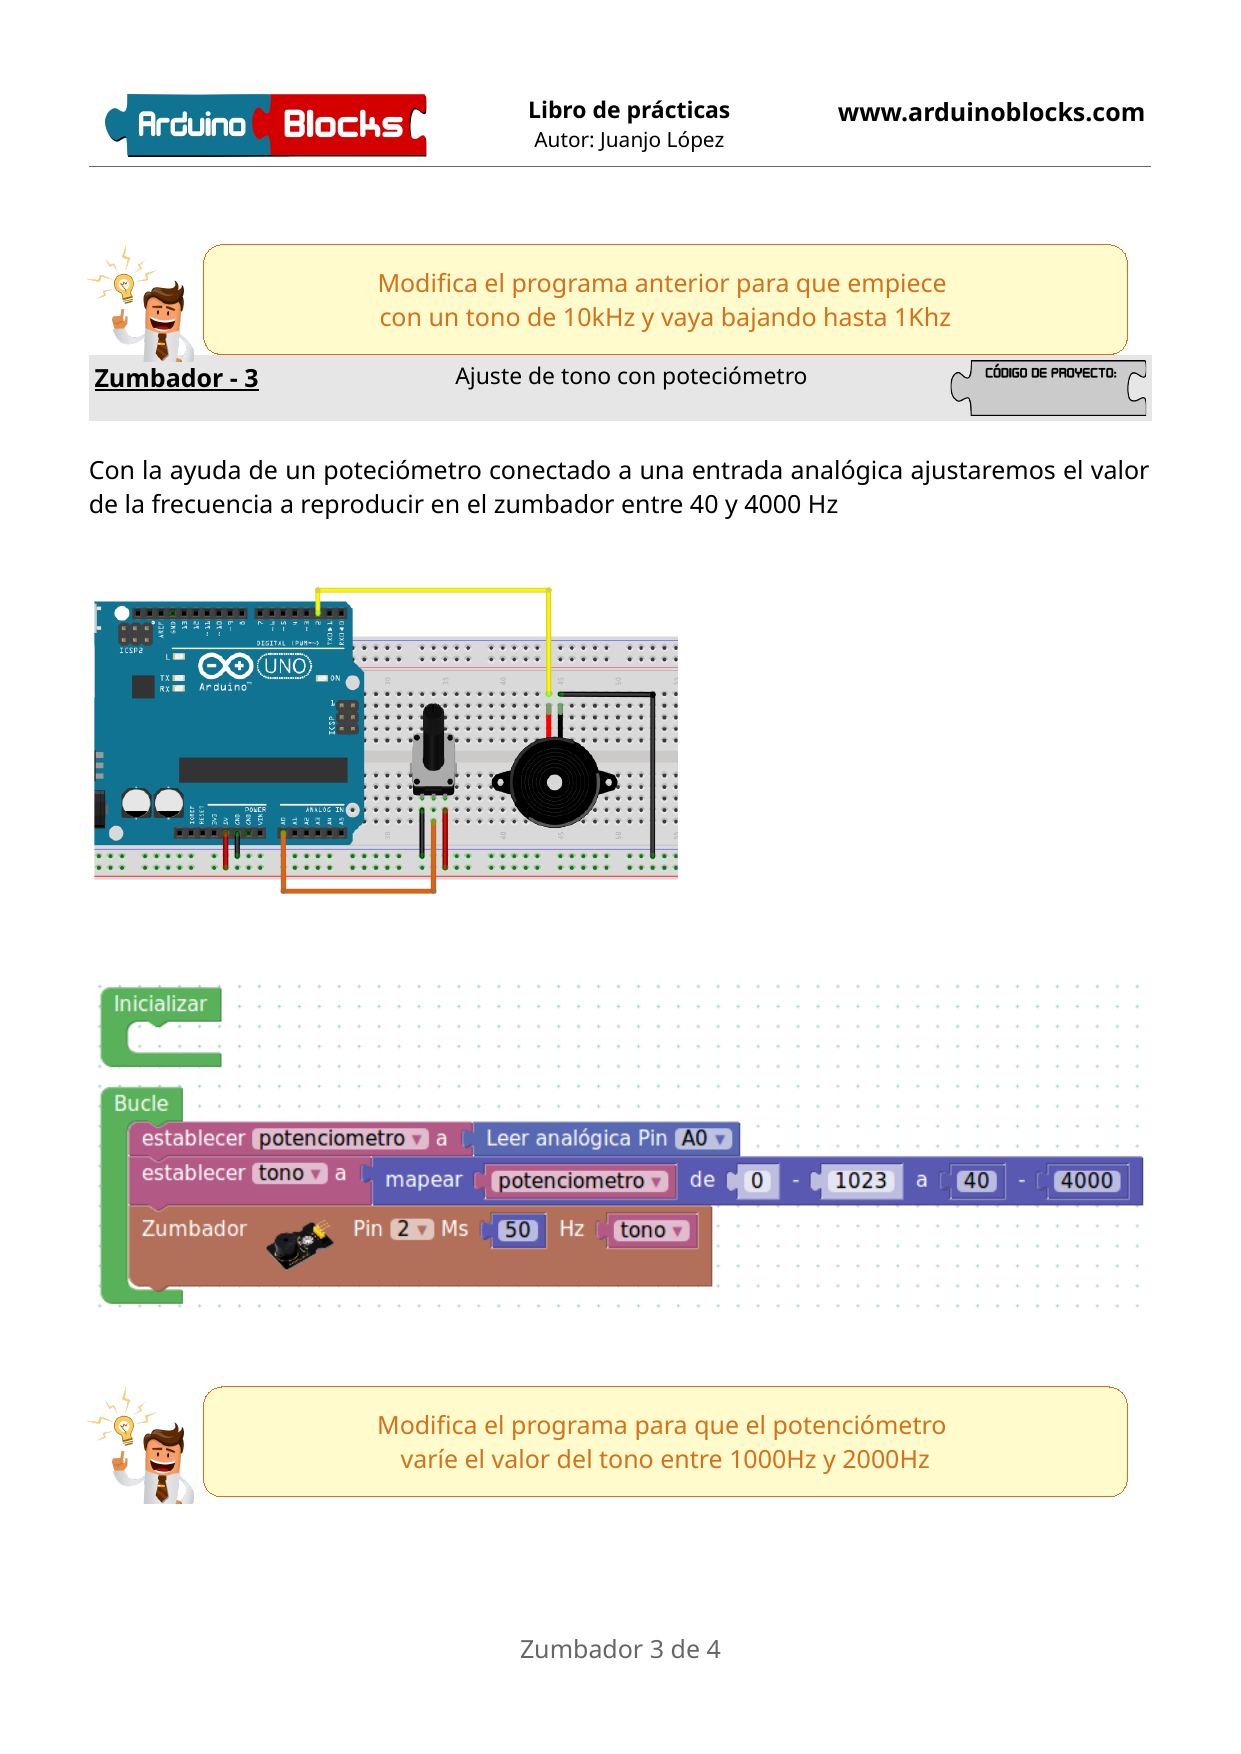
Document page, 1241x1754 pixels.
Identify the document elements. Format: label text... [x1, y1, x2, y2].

picture [86, 244, 204, 362]
picture [105, 94, 427, 157]
table_header [945, 355, 1152, 421]
picture [86, 1387, 204, 1504]
picture [950, 360, 1147, 416]
table_header Zumbador - 3 [89, 355, 318, 421]
table_cell [89, 973, 1152, 1317]
table_header [89, 552, 1152, 972]
text Con la ayuda de un poteciómetro conectado a una entrada analógica ajustaremos el valor de la frecuencia a reproducir en el zumbador entre 40 y 4000 Hz [88, 452, 1152, 521]
picture [94, 978, 1146, 1312]
picture [94, 557, 678, 905]
table_header Ajuste de tono con poteciómetro [318, 355, 945, 421]
